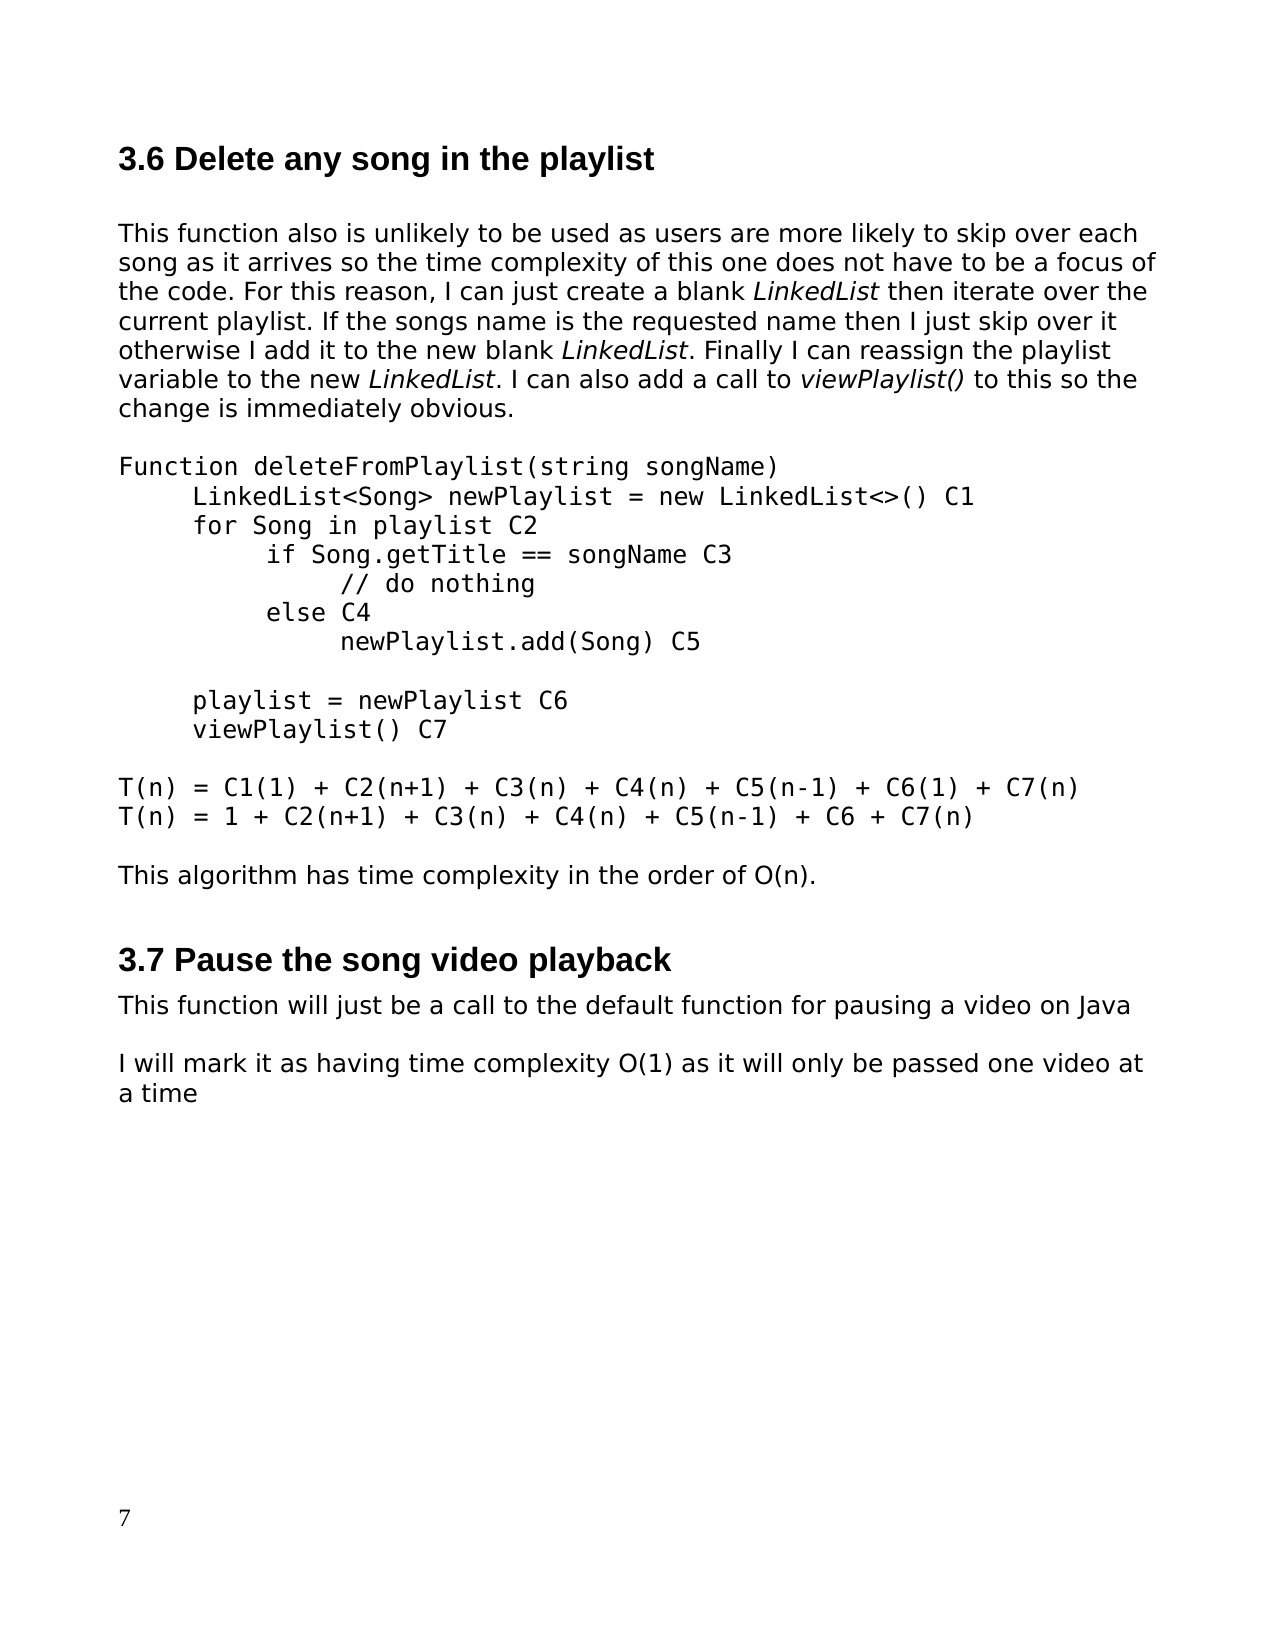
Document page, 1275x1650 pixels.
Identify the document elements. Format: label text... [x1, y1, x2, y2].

subtitle 3.6 Delete any song in the playlist [118, 139, 1157, 178]
text // do nothing [118, 569, 1157, 598]
text Function deleteFromPlaylist(string songName) [118, 453, 1157, 482]
text newPlaylist.add(Song) C5 [118, 628, 1157, 657]
text viewPlaylist() C7 [118, 715, 1157, 744]
text This algorithm has time complexity in the order of O(n). [118, 861, 1157, 890]
text I will mark it as having time complexity O(1) as it will only be passed one video at a time [118, 1049, 1157, 1108]
text T(n) = C1(1) + C2(n+1) + C3(n) + C4(n) + C5(n-1) + C6(1) + C7(n) [118, 773, 1157, 803]
subtitle 3.7 Pause the song video playback [118, 940, 1157, 979]
text for Song in playlist C2 [118, 511, 1157, 540]
text This function will just be a call to the default function for pausing a video on Java [118, 991, 1157, 1020]
text This function also is unlikely to be used as users are more likely to skip over each song as it arrives so the time complexity of this one does not have to be a focus of the code. For this reason, I can just create a blank LinkedList then iterate over the current playlist. If the songs name is the requested name then I just skip over it otherwise I add it to the new blank LinkedList. Finally I can reassign the playlist variable to the new LinkedList. I can also add a call to viewPlaylist() to this so the change is immediately obvious. [118, 219, 1157, 423]
text playlist = newPlaylist C6 [118, 686, 1157, 715]
text else C4 [118, 598, 1157, 628]
text if Song.getTitle == songName C3 [118, 540, 1157, 569]
text T(n) = 1 + C2(n+1) + C3(n) + C4(n) + C5(n-1) + C6 + C7(n) [118, 803, 1157, 832]
text LinkedList<Song> newPlaylist = new LinkedList<>() C1 [118, 482, 1157, 511]
